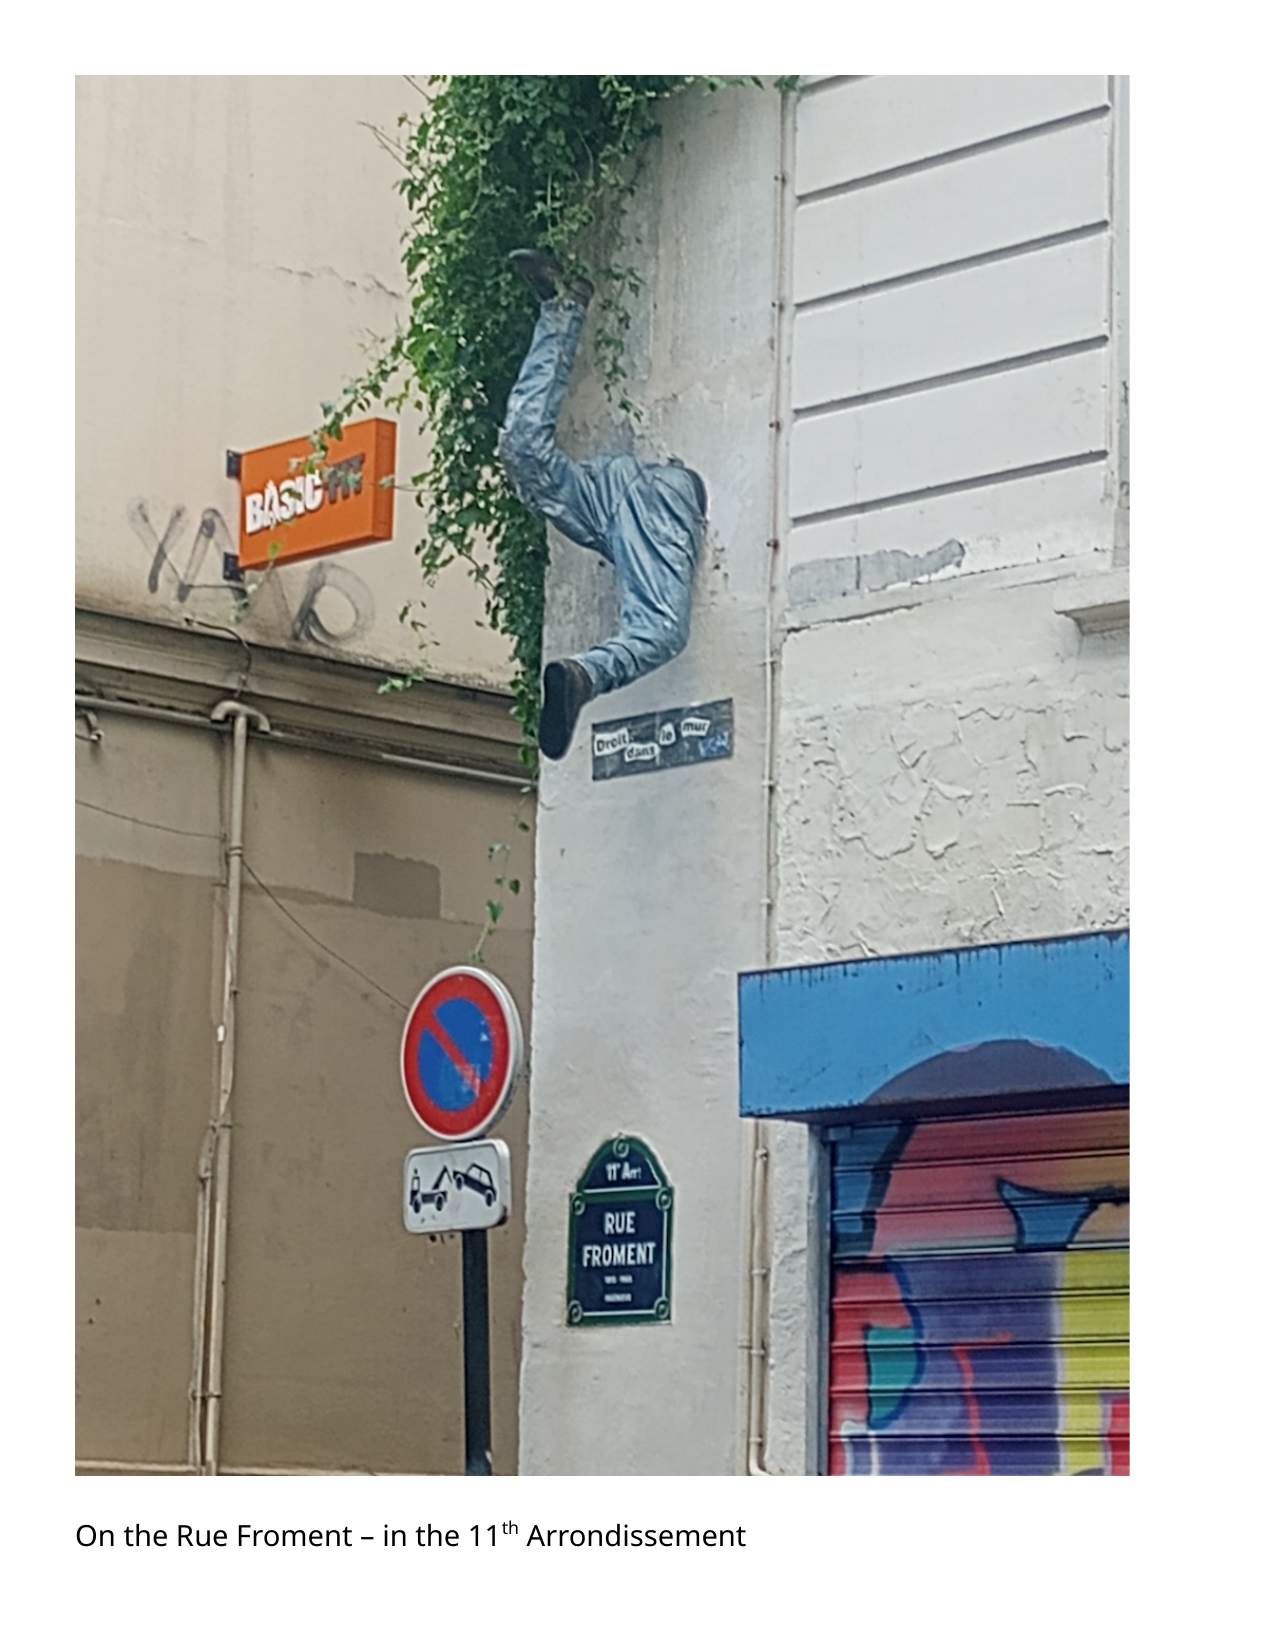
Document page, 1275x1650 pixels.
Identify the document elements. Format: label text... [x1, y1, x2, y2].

text On the Rue Froment – in the 11th Arrondissement [75, 1515, 1200, 1555]
